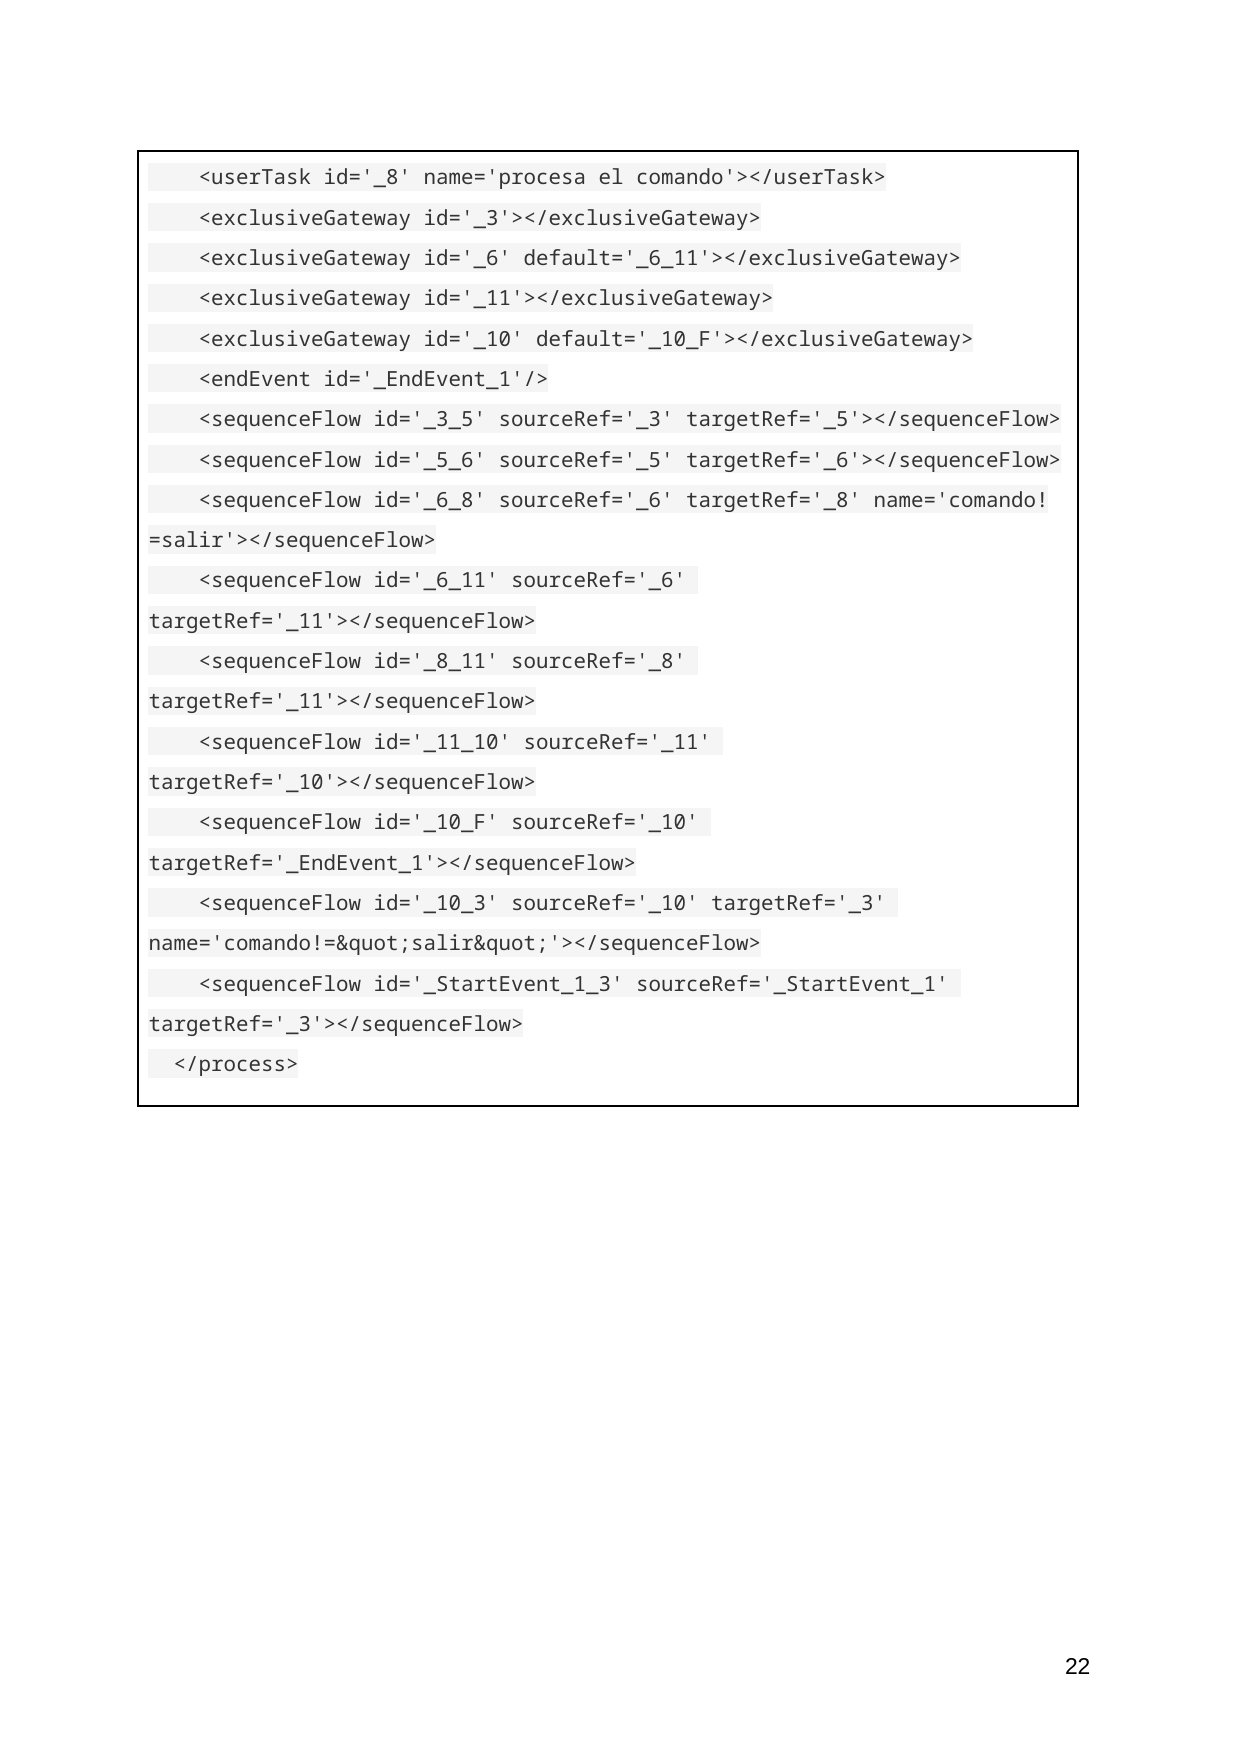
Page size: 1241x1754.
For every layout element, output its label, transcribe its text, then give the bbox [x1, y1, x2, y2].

table_header <userTask id='_8' name='procesa el comando'></userTask> <exclusiveGateway id='_3'></exclusiveGateway> <exclusiveGateway id='_6' default='_6_11'></exclusiveGateway> <exclusiveGateway id='_11'></exclusiveGateway> <exclusiveGateway id='_10' default='_10_F'></exclusiveGateway> <endEvent id='_EndEvent_1'/> <sequenceFlow id='_3_5' sourceRef='_3' targetRef='_5'></sequenceFlow> <sequenceFlow id='_5_6' sourceRef='_5' targetRef='_6'></sequenceFlow> <sequenceFlow id='_6_8' sourceRef='_6' targetRef='_8' name='comando!=salir'></sequenceFlow> <sequenceFlow id='_6_11' sourceRef='_6' targetRef='_11'></sequenceFlow> <sequenceFlow id='_8_11' sourceRef='_8' targetRef='_11'></sequenceFlow> <sequenceFlow id='_11_10' sourceRef='_11' targetRef='_10'></sequenceFlow> <sequenceFlow id='_10_F' sourceRef='_10' targetRef='_EndEvent_1'></sequenceFlow> <sequenceFlow id='_10_3' sourceRef='_10' targetRef='_3' name='comando!=&quot;salir&quot;'></sequenceFlow> <sequenceFlow id='_StartEvent_1_3' sourceRef='_StartEvent_1' targetRef='_3'></sequenceFlow> </process> [139, 152, 1077, 1105]
